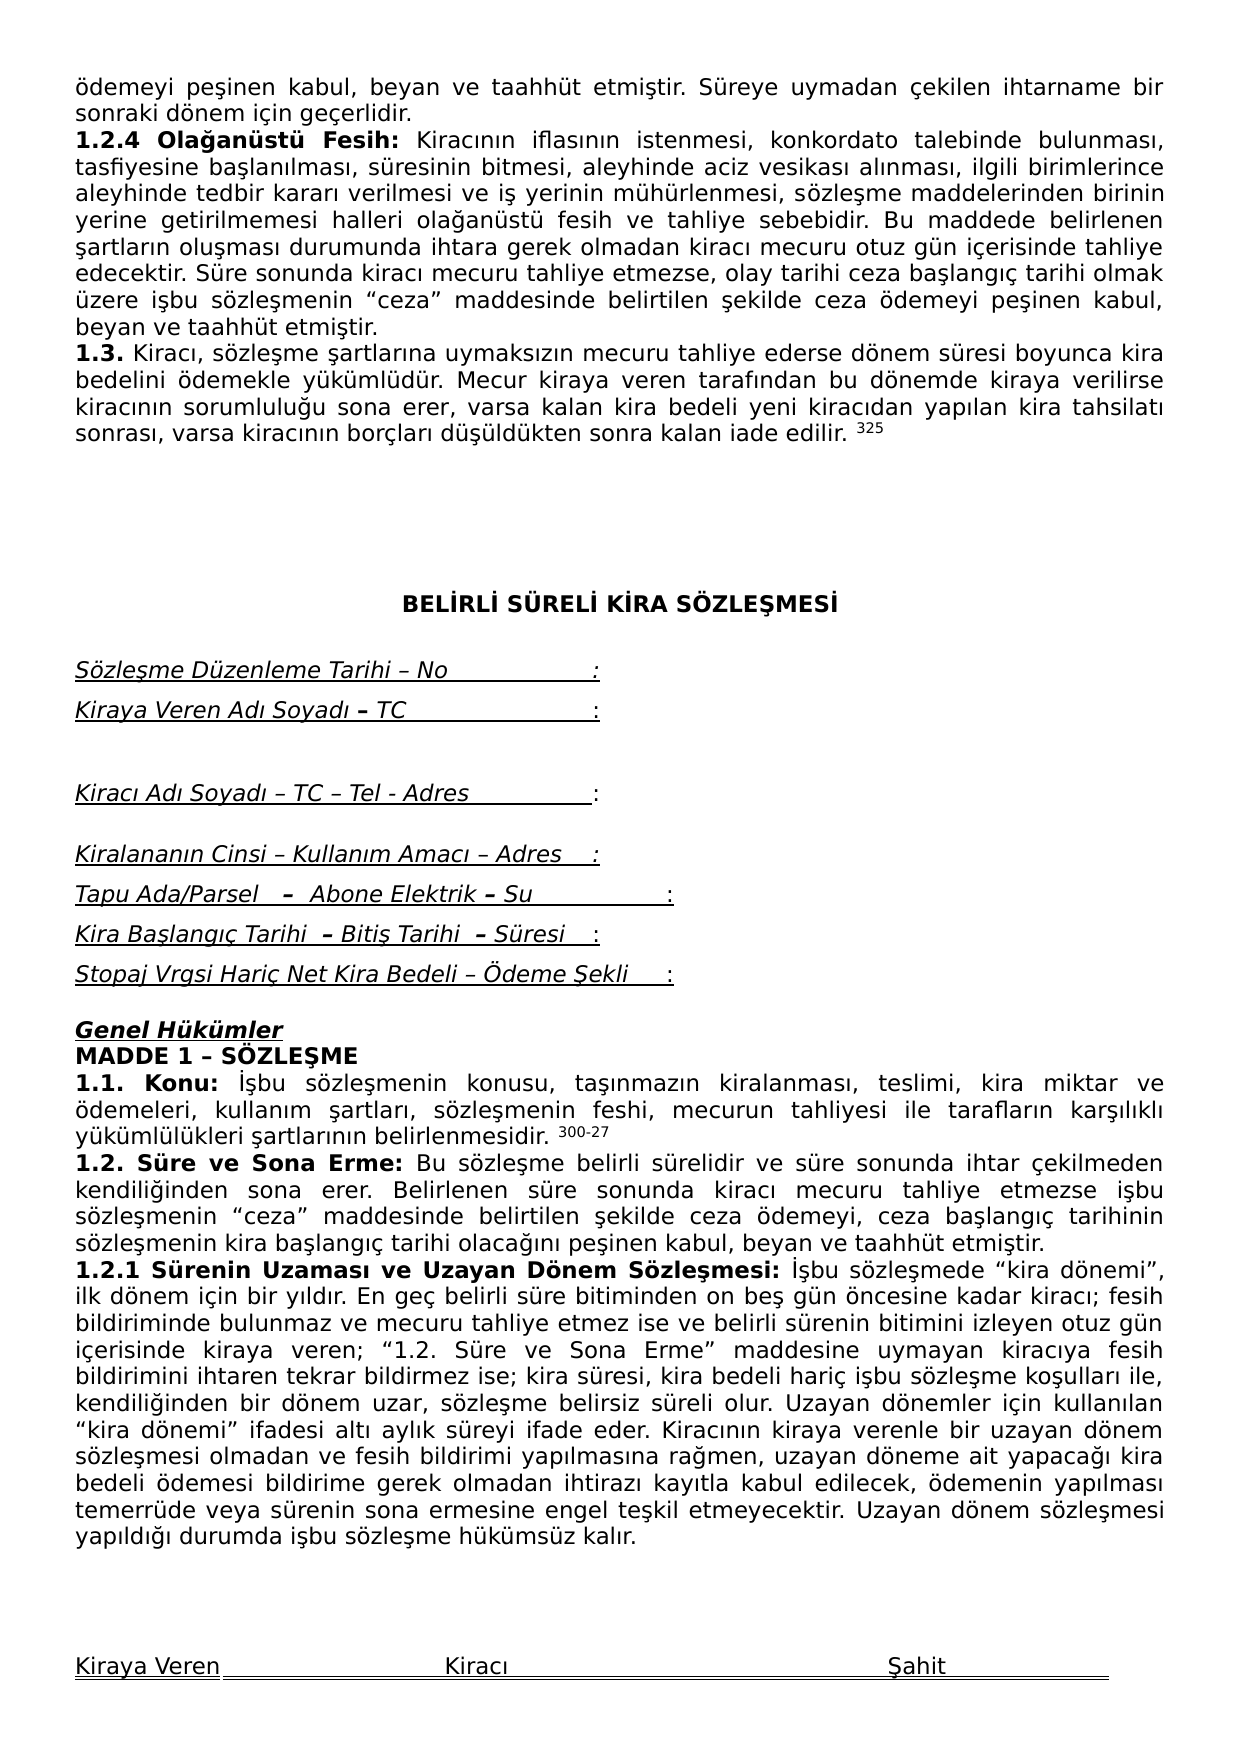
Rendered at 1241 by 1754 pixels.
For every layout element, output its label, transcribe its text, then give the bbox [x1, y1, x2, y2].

text Kiraya Veren Adı Soyadı – TC : [75, 697, 1165, 724]
text Tapu Ada/Parsel – Abone Elektrik – Su : [75, 881, 1165, 908]
text Kira Başlangıç Tarihi – Bitiş Tarihi – Süresi : [75, 921, 1165, 948]
text Kiracı Adı Soyadı – TC – Tel - Adres : [75, 781, 1165, 807]
text MADDE 1 – SÖZLEŞME [75, 1043, 1165, 1070]
text 1.3. Kiracı, sözleşme şartlarına uymaksızın mecuru tahliye ederse dönem süresi boyunca kira bedelini ödemekle yükümlüdür. Mecur kiraya veren tarafından bu dönemde kiraya verilirse kiracının sorumluluğu sona erer, varsa kalan kira bedeli yeni kiracıdan yapılan kira tahsilatı sonrası, varsa kiracının borçları düşüldükten sonra kalan iade edilir. 325 [75, 340, 1165, 447]
text Stopaj Vrgsi Hariç Net Kira Bedeli – Ödeme Şekli : [75, 961, 1165, 988]
text 1.1. Konu: İşbu sözleşmenin konusu, taşınmazın kiralanması, teslimi, kira miktar ve ödemeleri, kullanım şartları, sözleşmenin feshi, mecurun tahliyesi ile tarafların karşılıklı yükümlülükleri şartlarının belirlenmesidir. 300-27 [75, 1070, 1165, 1150]
text Kiralananın Cinsi – Kullanım Amacı – Adres : [75, 841, 1165, 868]
text 1.2. Süre ve Sona Erme: Bu sözleşme belirli sürelidir ve süre sonunda ihtar çekilmeden kendiliğinden sona erer. Belirlenen süre sonunda kiracı mecuru tahliye etmezse işbu sözleşmenin “ceza” maddesinde belirtilen şekilde ceza ödemeyi, ceza başlangıç tarihinin sözleşmenin kira başlangıç tarihi olacağını peşinen kabul, beyan ve taahhüt etmiştir. [75, 1150, 1165, 1257]
text 1.2.1 Sürenin Uzaması ve Uzayan Dönem Sözleşmesi: İşbu sözleşmede “kira dönemi”, ilk dönem için bir yıldır. En geç belirli süre bitiminden on beş gün öncesine kadar kiracı; fesih bildiriminde bulunmaz ve mecuru tahliye etmez ise ve belirli sürenin bitimini izleyen otuz gün içerisinde kiraya veren; “1.2. Süre ve Sona Erme” maddesine uymayan kiracıya fesih bildirimini ihtaren tekrar bildirmez ise; kira süresi, kira bedeli hariç işbu sözleşme koşulları ile, kendiliğinden bir dönem uzar, sözleşme belirsiz süreli olur. Uzayan dönemler için kullanılan “kira dönemi” ifadesi altı aylık süreyi ifade eder. Kiracının kiraya verenle bir uzayan dönem sözleşmesi olmadan ve fesih bildirimi yapılmasına rağmen, uzayan döneme ait yapacağı kira bedeli ödemesi bildirime gerek olmadan ihtirazı kayıtla kabul edilecek, ödemenin yapılması temerrüde veya sürenin sona ermesine engel teşkil etmeyecektir. Uzayan dönem sözleşmesi yapıldığı durumda işbu sözleşme hükümsüz kalır. [75, 1257, 1165, 1550]
text Sözleşme Düzenleme Tarihi – No : [75, 657, 1165, 684]
text 1.2.4 Olağanüstü Fesih: Kiracının iflasının istenmesi, konkordato talebinde bulunması, tasfiyesine başlanılması, süresinin bitmesi, aleyhinde aciz vesikası alınması, ilgili birimlerince aleyhinde tedbir kararı verilmesi ve iş yerinin mühürlenmesi, sözleşme maddelerinden birinin yerine getirilmemesi halleri olağanüstü fesih ve tahliye sebebidir. Bu maddede belirlenen şartların oluşması durumunda ihtara gerek olmadan kiracı mecuru otuz gün içerisinde tahliye edecektir. Süre sonunda kiracı mecuru tahliye etmezse, olay tarihi ceza başlangıç tarihi olmak üzere işbu sözleşmenin “ceza” maddesinde belirtilen şekilde ceza ödemeyi peşinen kabul, beyan ve taahhüt etmiştir. [75, 127, 1165, 340]
text BELİRLİ SÜRELİ KİRA SÖZLEŞMESİ [75, 591, 1165, 617]
text ödemeyi peşinen kabul, beyan ve taahhüt etmiştir. Süreye uymadan çekilen ihtarname bir sonraki dönem için geçerlidir. [75, 74, 1165, 127]
text Genel Hükümler [75, 1017, 1165, 1043]
